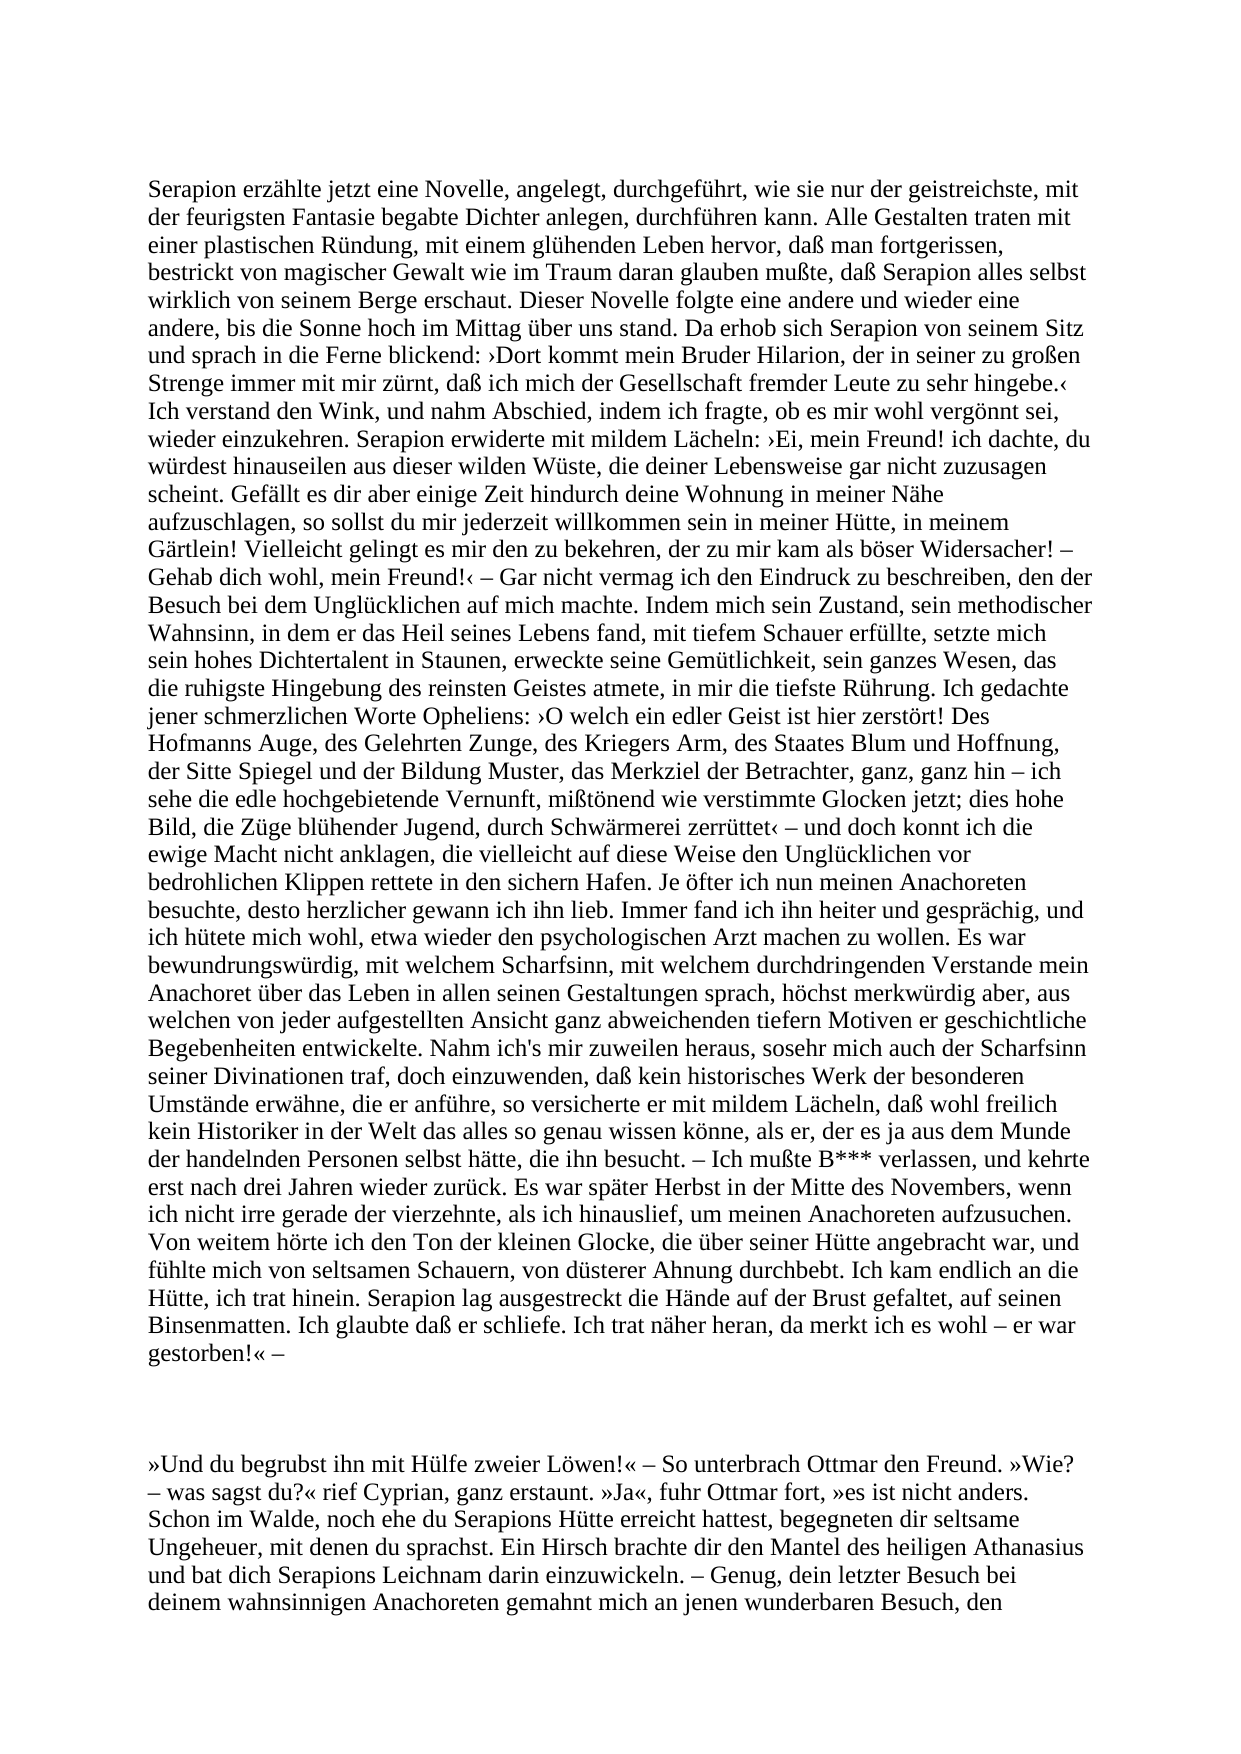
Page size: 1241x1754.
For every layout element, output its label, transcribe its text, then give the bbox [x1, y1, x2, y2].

text »Und du begrubst ihn mit Hülfe zweier Löwen!« – So unterbrach Ottmar den Freund. »Wie? – was sagst du?« rief Cyprian, ganz erstaunt. »Ja«, fuhr Ottmar fort, »es ist nicht anders. Schon im Walde, noch ehe du Serapions Hütte erreicht hattest, begegneten dir seltsame Ungeheuer, mit denen du sprachst. Ein Hirsch brachte dir den Mantel des heiligen Athanasius und bat dich Serapions Leichnam darin einzuwickeln. – Genug, dein letzter Besuch bei deinem wahnsinnigen Anachoreten gemahnt mich an jenen wunderbaren Besuch, den [148, 1450, 1092, 1616]
text Serapion erzählte jetzt eine Novelle, angelegt, durchgeführt, wie sie nur der geistreichste, mit der feurigsten Fantasie begabte Dichter anlegen, durchführen kann. Alle Gestalten traten mit einer plastischen Ründung, mit einem glühenden Leben hervor, daß man fortgerissen, bestrickt von magischer Gewalt wie im Traum daran glauben mußte, daß Serapion alles selbst wirklich von seinem Berge erschaut. Dieser Novelle folgte eine andere und wieder eine andere, bis die Sonne hoch im Mittag über uns stand. Da erhob sich Serapion von seinem Sitz und sprach in die Ferne blickend: ›Dort kommt mein Bruder Hilarion, der in seiner zu großen Strenge immer mit mir zürnt, daß ich mich der Gesellschaft fremder Leute zu sehr hingebe.‹ Ich verstand den Wink, und nahm Abschied, indem ich fragte, ob es mir wohl vergönnt sei, wieder einzukehren. Serapion erwiderte mit mildem Lächeln: ›Ei, mein Freund! ich dachte, du würdest hinauseilen aus dieser wilden Wüste, die deiner Lebensweise gar nicht zuzusagen scheint. Gefällt es dir aber einige Zeit hindurch deine Wohnung in meiner Nähe aufzuschlagen, so sollst du mir jederzeit willkommen sein in meiner Hütte, in meinem Gärtlein! Vielleicht gelingt es mir den zu bekehren, der zu mir kam als böser Widersacher! – Gehab dich wohl, mein Freund!‹ – Gar nicht vermag ich den Eindruck zu beschreiben, den der Besuch bei dem Unglücklichen auf mich machte. Indem mich sein Zustand, sein methodischer Wahnsinn, in dem er das Heil seines Lebens fand, mit tiefem Schauer erfüllte, setzte mich sein hohes Dichtertalent in Staunen, erweckte seine Gemütlichkeit, sein ganzes Wesen, das die ruhigste Hingebung des reinsten Geistes atmete, in mir die tiefste Rührung. Ich gedachte jener schmerzlichen Worte Opheliens: ›O welch ein edler Geist ist hier zerstört! Des Hofmanns Auge, des Gelehrten Zunge, des Kriegers Arm, des Staates Blum und Hoffnung, der Sitte Spiegel und der Bildung Muster, das Merkziel der Betrachter, ganz, ganz hin – ich sehe die edle hochgebietende Vernunft, mißtönend wie verstimmte Glocken jetzt; dies hohe Bild, die Züge blühender Jugend, durch Schwärmerei zerrüttet‹ – und doch konnt ich die ewige Macht nicht anklagen, die vielleicht auf diese Weise den Unglücklichen vor bedrohlichen Klippen rettete in den sichern Hafen. Je öfter ich nun meinen Anachoreten besuchte, desto herzlicher gewann ich ihn lieb. Immer fand ich ihn heiter und gesprächig, und ich hütete mich wohl, etwa wieder den psychologischen Arzt machen zu wollen. Es war bewundrungswürdig, mit welchem Scharfsinn, mit welchem durchdringenden Verstande mein Anachoret über das Leben in allen seinen Gestaltungen sprach, höchst merkwürdig aber, aus welchen von jeder aufgestellten Ansicht ganz abweichenden tiefern Motiven er geschichtliche Begebenheiten entwickelte. Nahm ich's mir zuweilen heraus, sosehr mich auch der Scharfsinn seiner Divinationen traf, doch einzuwenden, daß kein historisches Werk der besonderen Umstände erwähne, die er anführe, so versicherte er mit mildem Lächeln, daß wohl freilich kein Historiker in der Welt das alles so genau wissen könne, als er, der es ja aus dem Munde der handelnden Personen selbst hätte, die ihn besucht. – Ich mußte B*** verlassen, und kehrte erst nach drei Jahren wieder zurück. Es war später Herbst in der Mitte des Novembers, wenn ich nicht irre gerade der vierzehnte, als ich hinauslief, um meinen Anachoreten aufzusuchen. Von weitem hörte ich den Ton der kleinen Glocke, die über seiner Hütte angebracht war, und fühlte mich von seltsamen Schauern, von düsterer Ahnung durchbebt. Ich kam endlich an die Hütte, ich trat hinein. Serapion lag ausgestreckt die Hände auf der Brust gefaltet, auf seinen Binsenmatten. Ich glaubte daß er schliefe. Ich trat näher heran, da merkt ich es wohl – er war gestorben!« – [148, 175, 1092, 1367]
